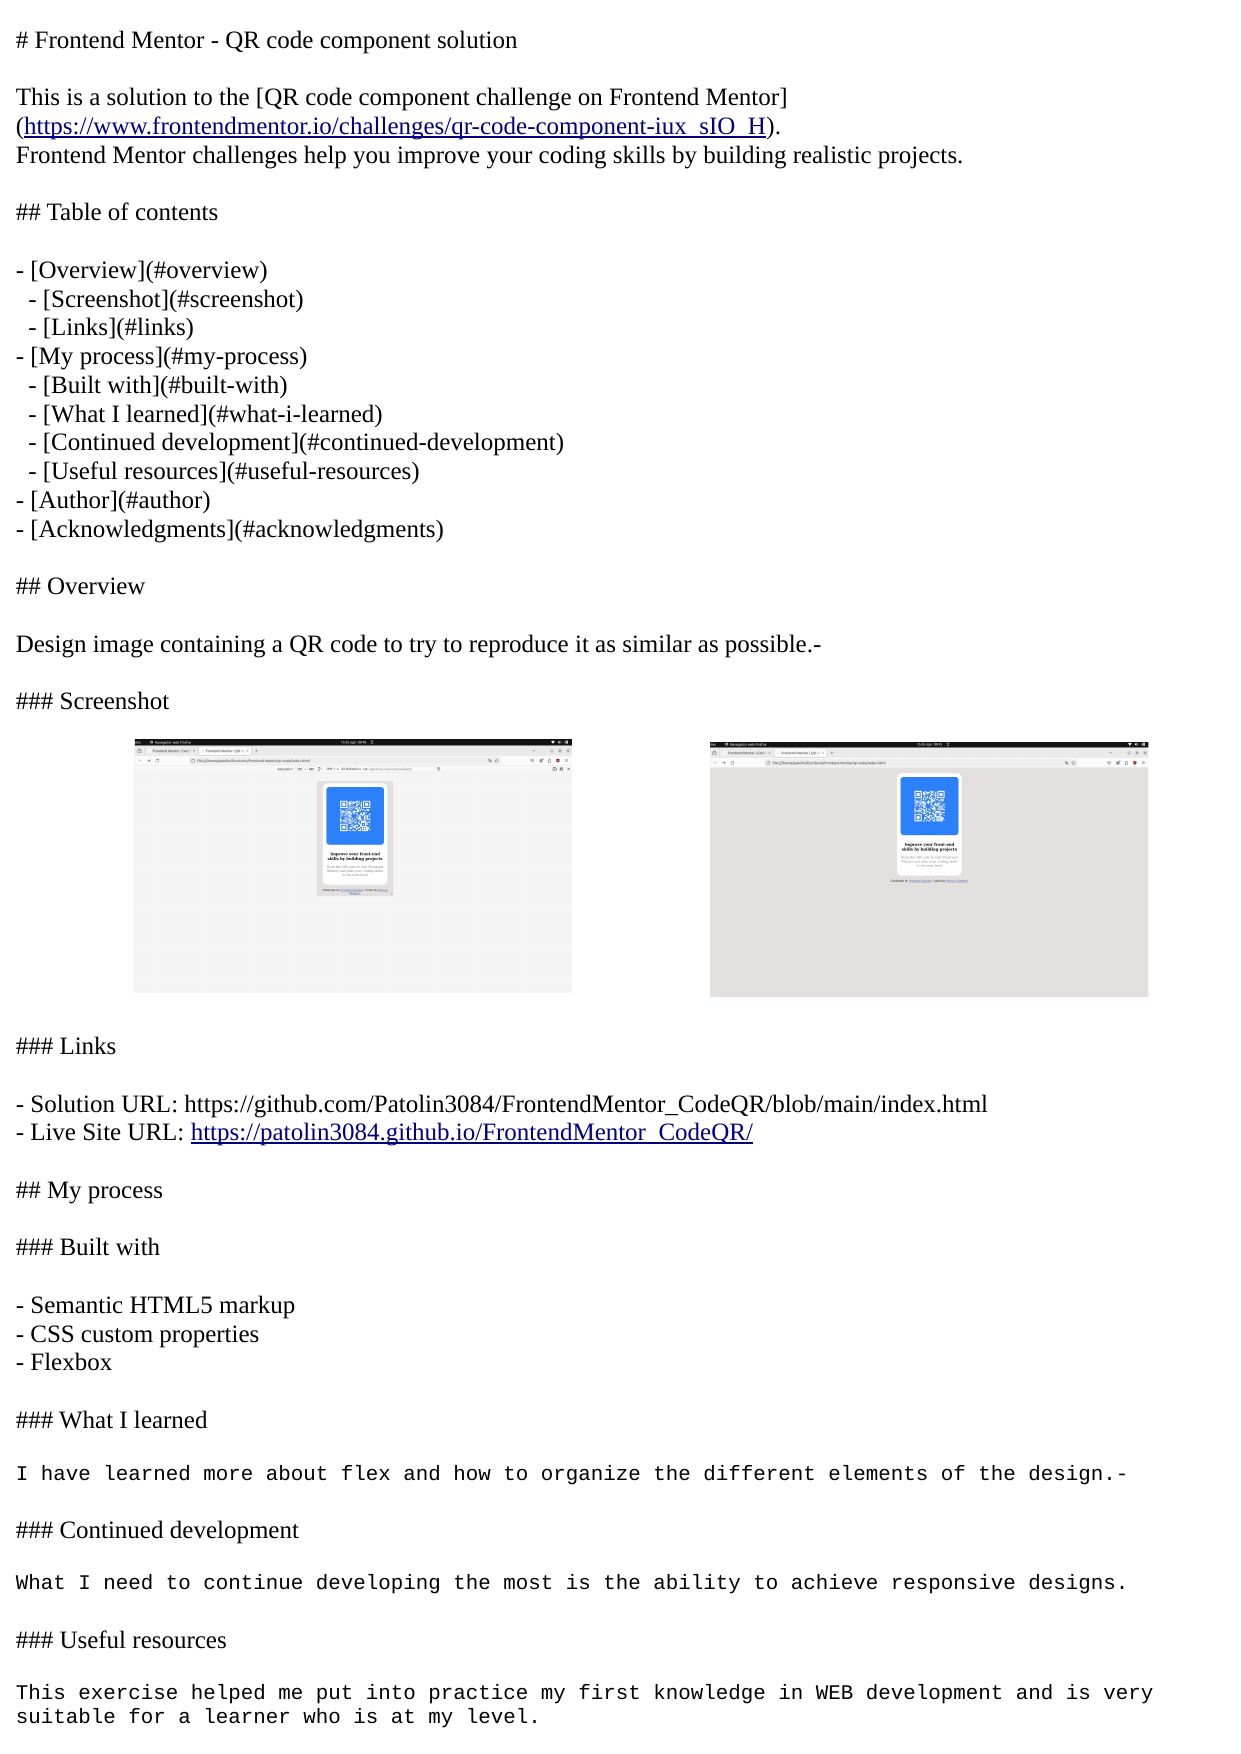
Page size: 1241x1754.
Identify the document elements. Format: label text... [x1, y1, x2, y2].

text - Semantic HTML5 markup [16, 1290, 1227, 1319]
text - [Overview](#overview) [16, 255, 1227, 284]
text - [Screenshot](#screenshot) [16, 284, 1227, 312]
text What I need to continue developing the most is the ability to achieve responsive designs. [16, 1572, 1227, 1596]
text - Solution URL: https://github.com/Patolin3084/FrontendMentor_CodeQR/blob/main/index.html [16, 1089, 1227, 1117]
text ## Overview [16, 571, 1227, 600]
picture [134, 739, 572, 993]
text # Frontend Mentor - QR code component solution [16, 25, 1227, 54]
text ## My process [16, 1175, 1227, 1204]
text ### Continued development [16, 1515, 1227, 1544]
text Frontend Mentor challenges help you improve your coding skills by building realistic projects. [16, 140, 1227, 169]
text - [Useful resources](#useful-resources) [16, 456, 1227, 485]
text This exercise helped me put into practice my first knowledge in WEB development and is very suitable for a learner who is at my level. [16, 1682, 1227, 1729]
text - [Acknowledgments](#acknowledgments) [16, 514, 1227, 542]
text - [Built with](#built-with) [16, 370, 1227, 399]
text I have learned more about flex and how to organize the different elements of the design.- [16, 1462, 1227, 1486]
text - [What I learned](#what-i-learned) [16, 399, 1227, 427]
text ### What I learned [16, 1405, 1227, 1434]
text - Live Site URL: https://patolin3084.github.io/FrontendMentor_CodeQR/ [16, 1117, 1227, 1146]
text - [Links](#links) [16, 312, 1227, 341]
text ### Useful resources [16, 1625, 1227, 1653]
text ### Built with [16, 1232, 1227, 1261]
text - [Author](#author) [16, 485, 1227, 514]
picture [710, 742, 1149, 997]
text - [Continued development](#continued-development) [16, 427, 1227, 456]
text ## Table of contents [16, 197, 1227, 226]
text Design image containing a QR code to try to reproduce it as similar as possible.- [16, 629, 1227, 657]
text ### Screenshot [16, 686, 1227, 715]
text - CSS custom properties [16, 1319, 1227, 1347]
text ### Links [16, 1031, 1227, 1060]
text - Flexbox [16, 1347, 1227, 1376]
text This is a solution to the [QR code component challenge on Frontend Mentor] (https://www.frontendmentor.io/challenges/qr-code-component-iux_sIO_H). [16, 82, 1227, 140]
text - [My process](#my-process) [16, 341, 1227, 370]
